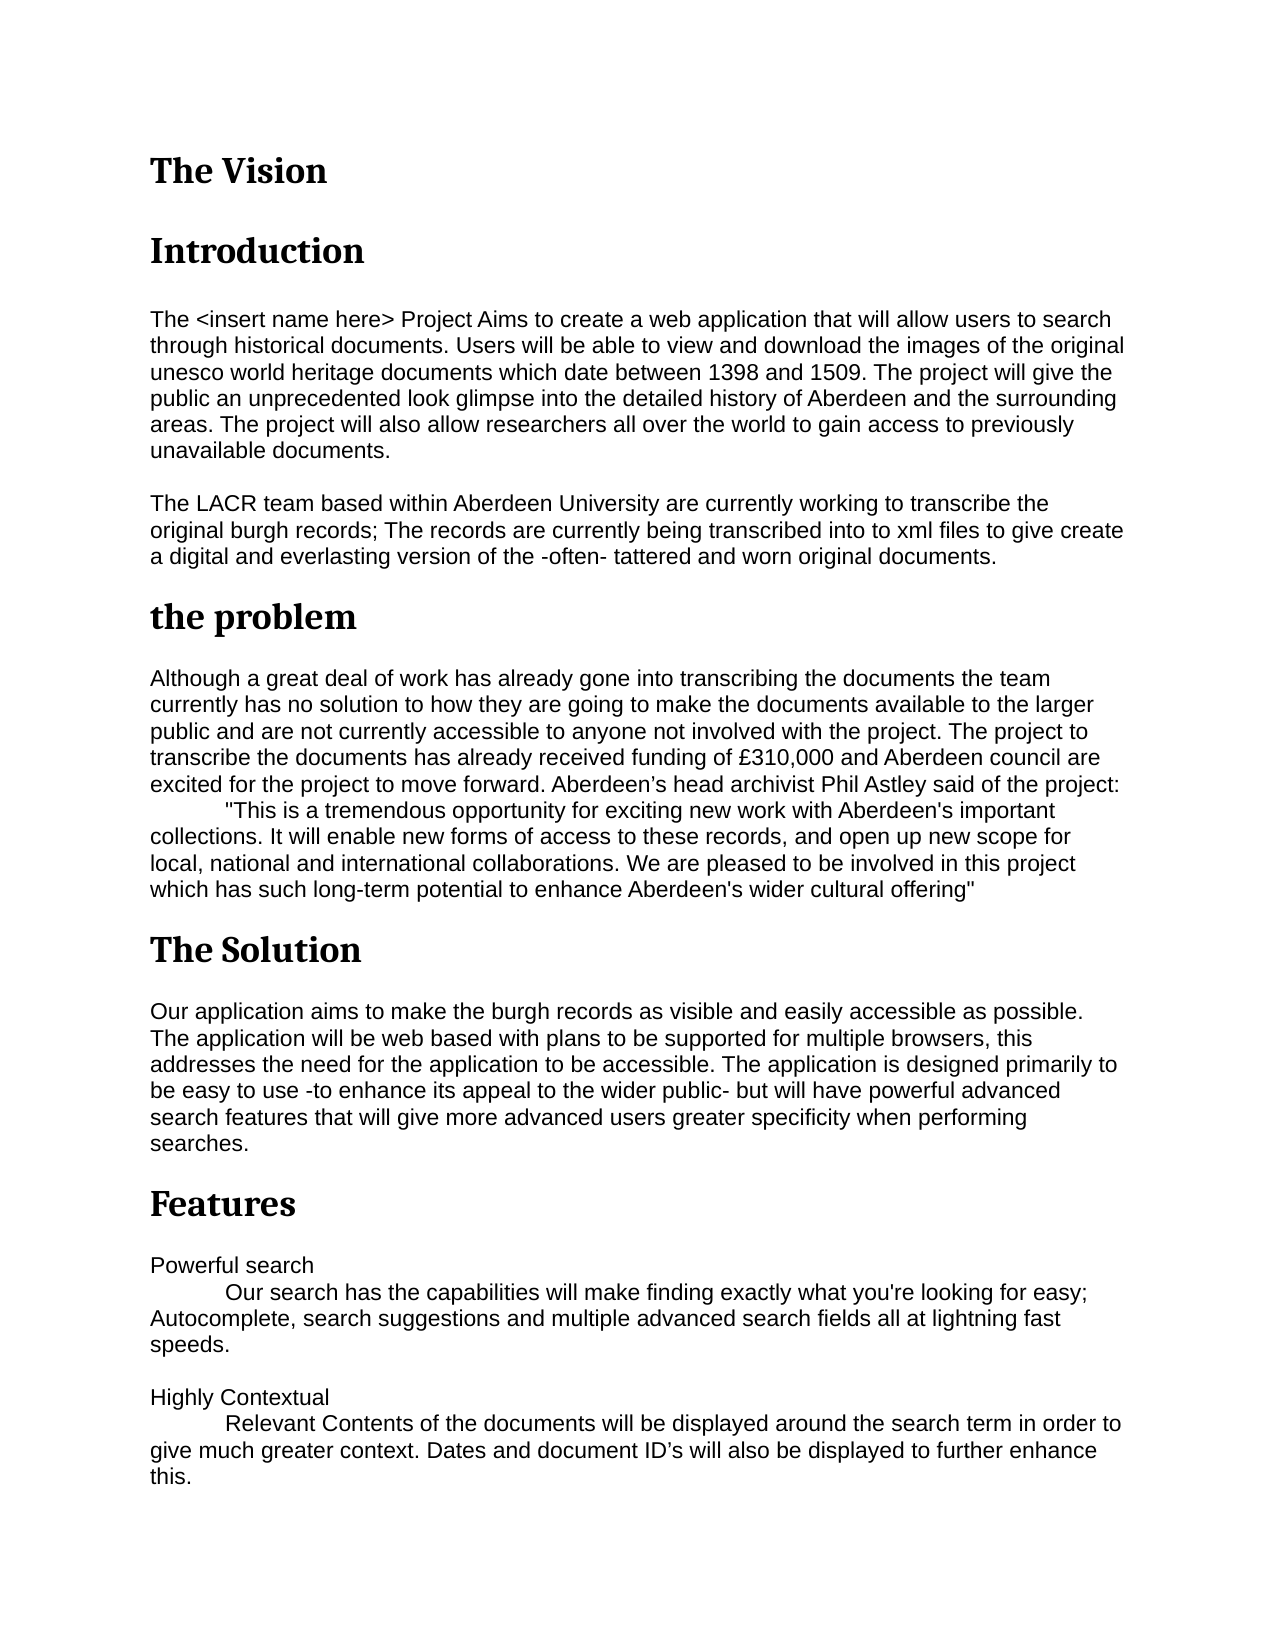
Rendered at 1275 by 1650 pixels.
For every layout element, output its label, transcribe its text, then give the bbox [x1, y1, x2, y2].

text Powerful search [150, 1252, 1125, 1278]
text Relevant Contents of the documents will be displayed around the search term in order to give much greater context. Dates and document ID’s will also be displayed to further enhance this. [150, 1410, 1125, 1489]
text The <insert name here> Project Aims to create a web application that will allow users to search through historical documents. Users will be able to view and download the images of the original unesco world heritage documents which date between 1398 and 1509. The project will give the public an unprecedented look glimpse into the detailed history of Aberdeen and the surrounding areas. The project will also allow researchers all over the world to gain access to previously unavailable documents. [150, 306, 1125, 464]
text The Vision [150, 150, 1125, 193]
text Introduction [150, 230, 1125, 273]
text Features [150, 1183, 1125, 1226]
text Our application aims to make the burgh records as visible and easily accessible as possible. The application will be web based with plans to be supported for multiple browsers, this addresses the need for the application to be accessible. The application is designed primarily to be easy to use -to enhance its appeal to the wider public- but will have powerful advanced search features that will give more advanced users greater specificity when performing searches. [150, 998, 1125, 1156]
text Our search has the capabilities will make finding exactly what you're looking for easy; Autocomplete, search suggestions and multiple advanced search fields all at lightning fast speeds. [150, 1278, 1125, 1357]
text the problem [150, 596, 1125, 639]
text Highly Contextual [150, 1384, 1125, 1410]
text Although a great deal of work has already gone into transcribing the documents the team currently has no solution to how they are going to make the documents available to the larger public and are not currently accessible to anyone not involved with the project. The project to transcribe the documents has already received funding of £310,000 and Aberdeen council are excited for the project to move forward. Aberdeen’s head archivist Phil Astley said of the project: [150, 665, 1125, 797]
text "This is a tremendous opportunity for exciting new work with Aberdeen's important collections. It will enable new forms of access to these records, and open up new scope for local, national and international collaborations. We are pleased to be involved in this project which has such long-term potential to enhance Aberdeen's wider cultural offering" [150, 797, 1125, 902]
text The Solution [150, 929, 1125, 972]
text The LACR team based within Aberdeen University are currently working to transcribe the original burgh records; The records are currently being transcribed into to xml files to give create a digital and everlasting version of the -often- tattered and worn original documents. [150, 490, 1125, 569]
